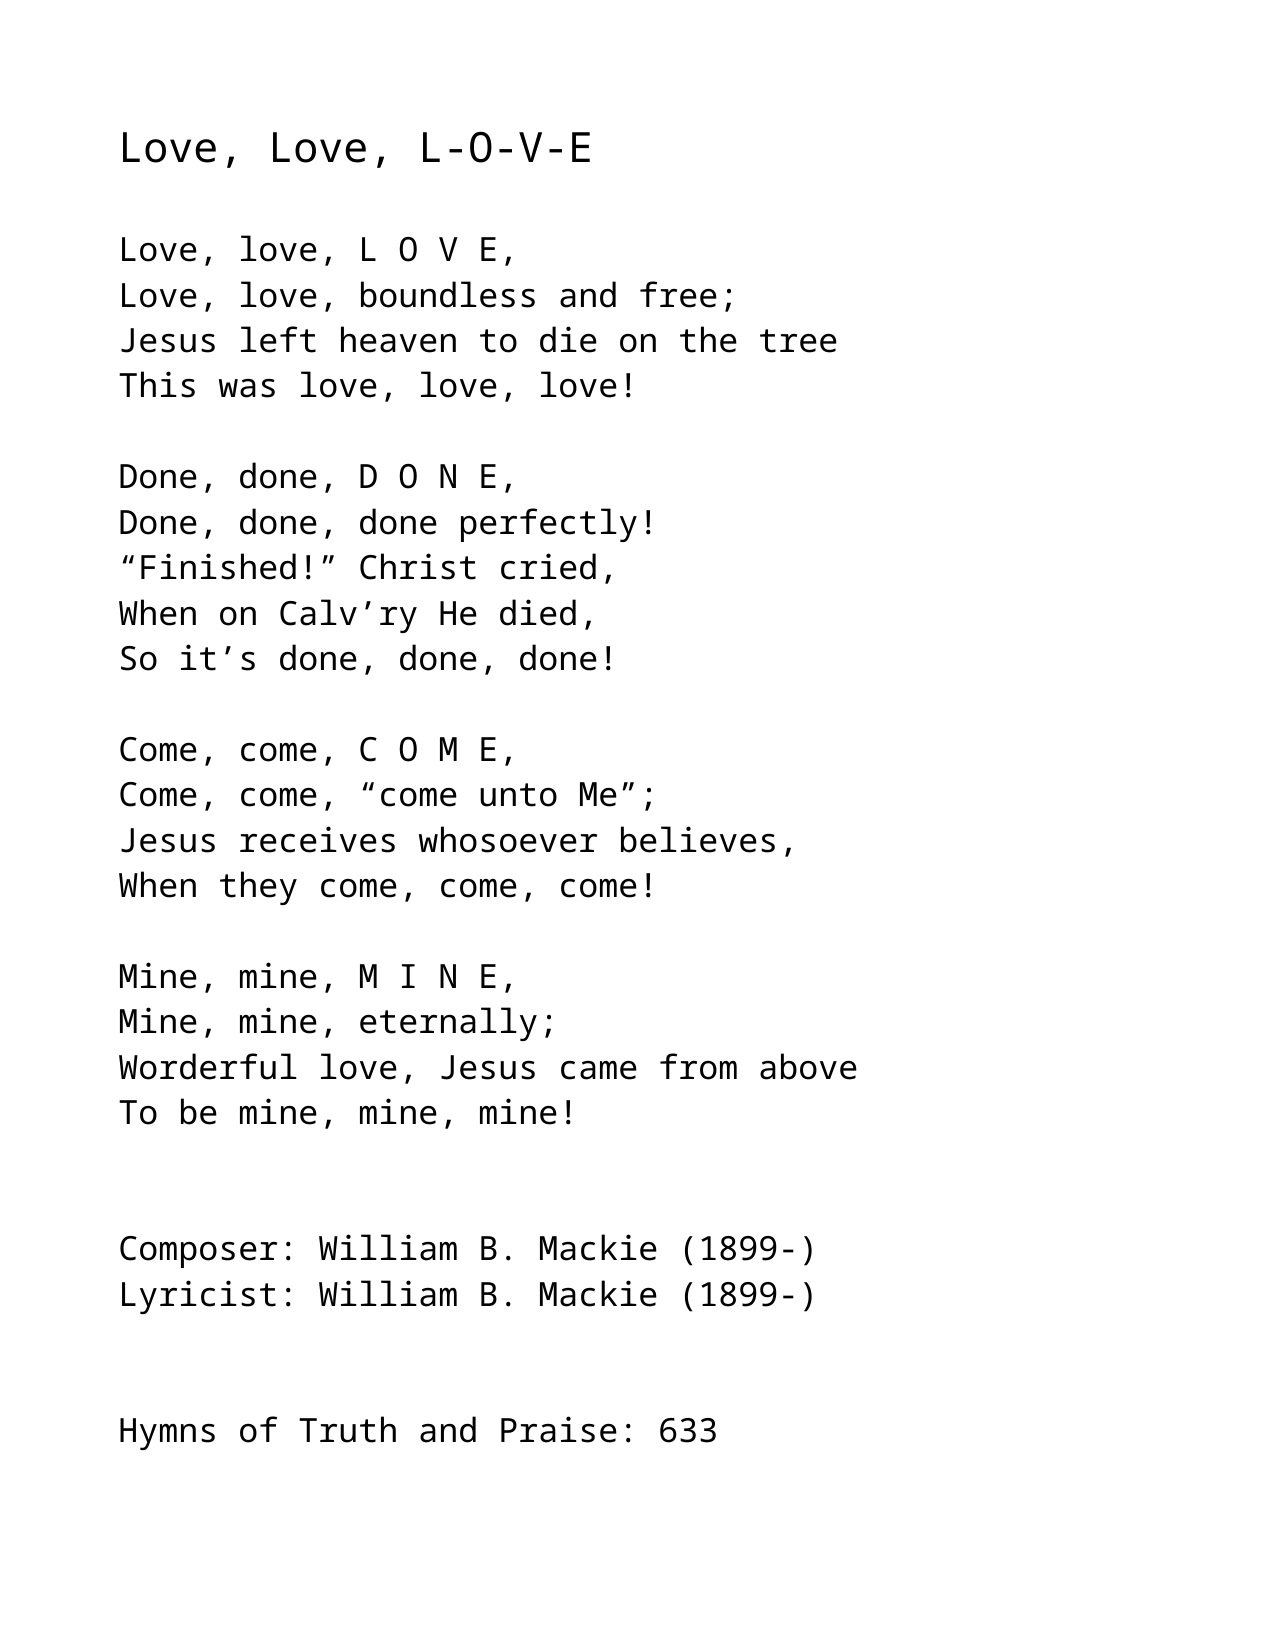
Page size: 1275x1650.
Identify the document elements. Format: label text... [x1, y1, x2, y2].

text To be mine, mine, mine! [118, 1089, 1157, 1134]
text Jesus left heaven to die on the tree [118, 317, 1157, 362]
text Mine, mine, M I N E, [118, 953, 1157, 998]
text Jesus receives whosoever believes, [118, 816, 1157, 862]
text Love, Love, L-O-V-E [118, 118, 1157, 175]
text Worderful love, Jesus came from above [118, 1043, 1157, 1089]
text Composer: William B. Mackie (1899-) [118, 1225, 1157, 1271]
text Love, love, boundless and free; [118, 271, 1157, 317]
text “Finished!” Christ cried, [118, 544, 1157, 589]
text Lyricist: William B. Mackie (1899-) [118, 1271, 1157, 1316]
text Done, done, done perfectly! [118, 498, 1157, 544]
text Done, done, D O N E, [118, 453, 1157, 498]
text Come, come, “come unto Me”; [118, 771, 1157, 816]
text When they come, come, come! [118, 862, 1157, 907]
text Hymns of Truth and Praise: 633 [118, 1407, 1157, 1452]
text When on Calv’ry He died, [118, 589, 1157, 635]
text Come, come, C O M E, [118, 726, 1157, 771]
text Love, love, L O V E, [118, 226, 1157, 271]
text Mine, mine, eternally; [118, 998, 1157, 1043]
text This was love, love, love! [118, 362, 1157, 408]
text So it’s done, done, done! [118, 635, 1157, 680]
